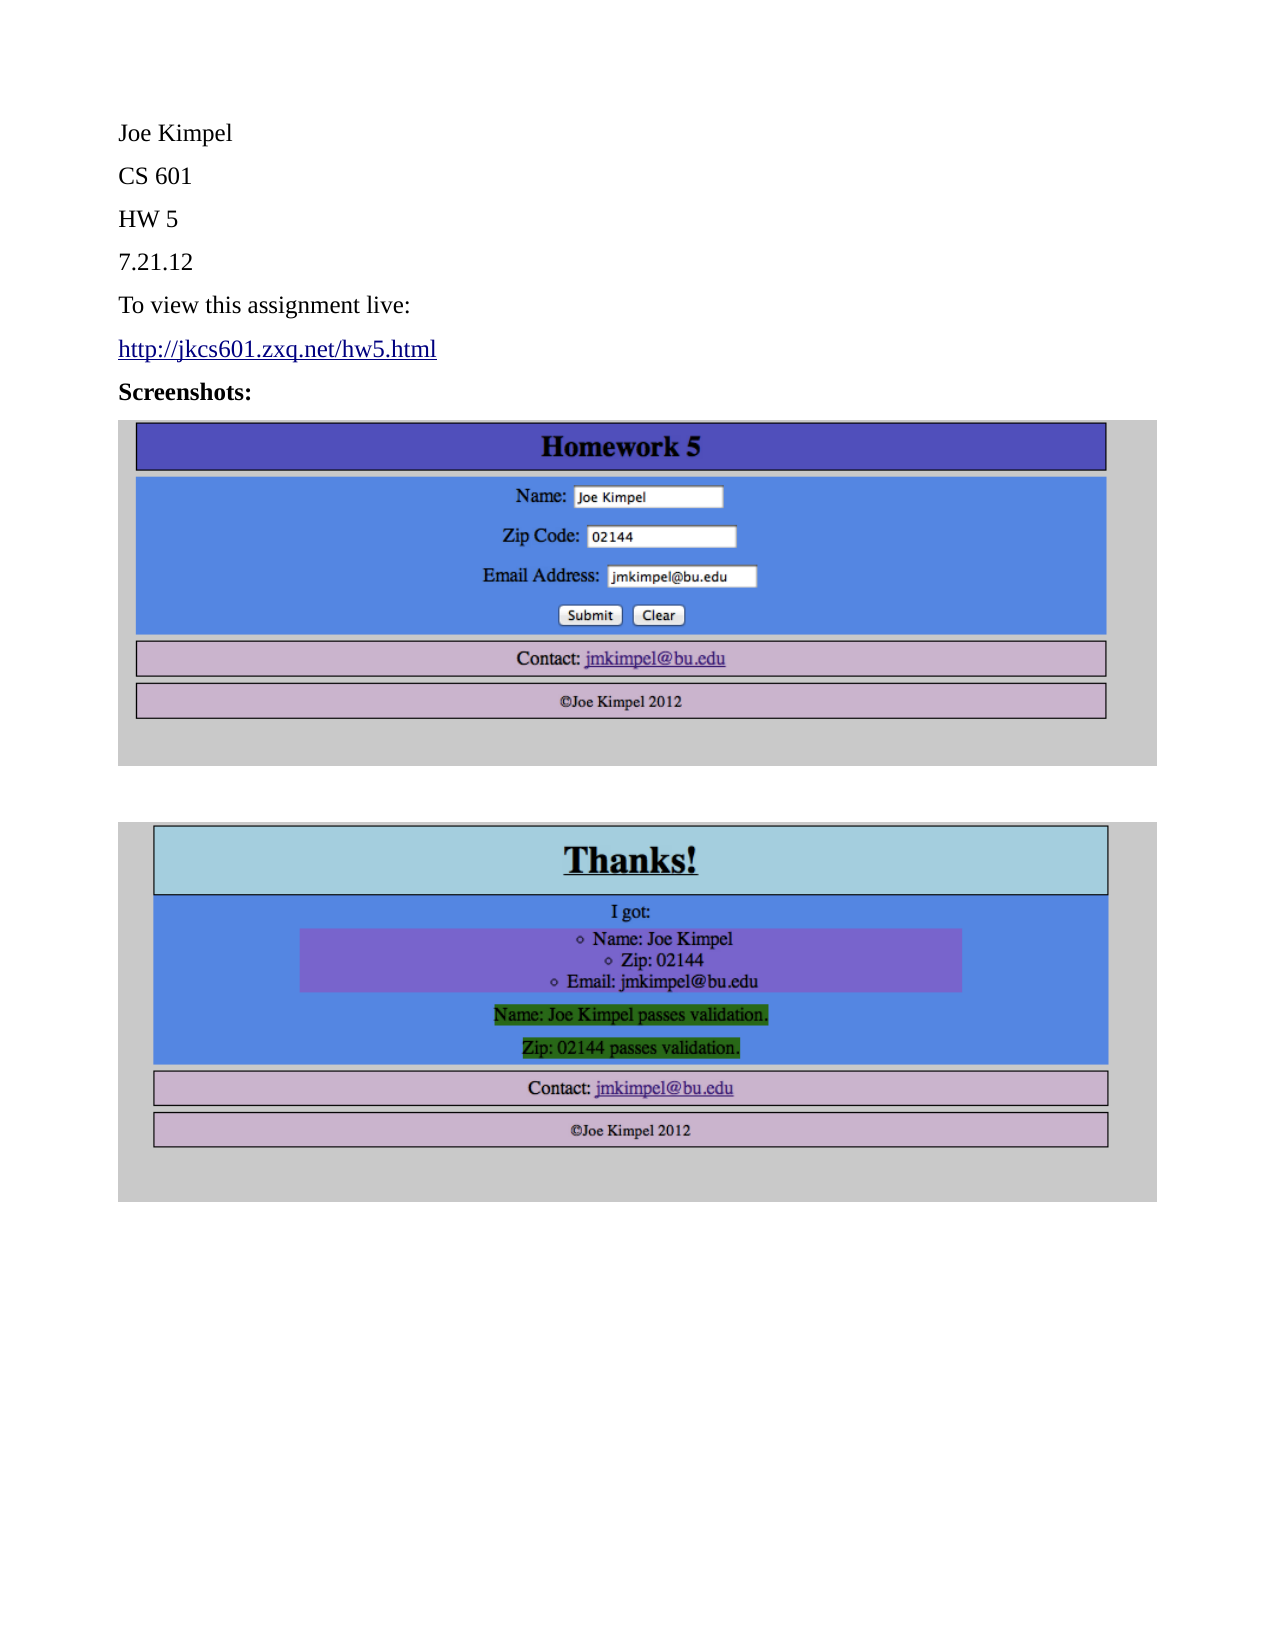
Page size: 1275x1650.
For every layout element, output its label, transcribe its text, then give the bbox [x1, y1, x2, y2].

text HW 5 [118, 204, 1157, 233]
text Screenshots: [118, 377, 1157, 406]
text To view this assignment live: [118, 291, 1157, 319]
text 7.21.12 [118, 247, 1157, 276]
picture [118, 822, 1157, 1202]
text http://jkcs601.zxq.net/hw5.html [118, 334, 1157, 362]
text Joe Kimpel [118, 118, 1157, 147]
picture [118, 420, 1157, 766]
text CS 601 [118, 161, 1157, 190]
